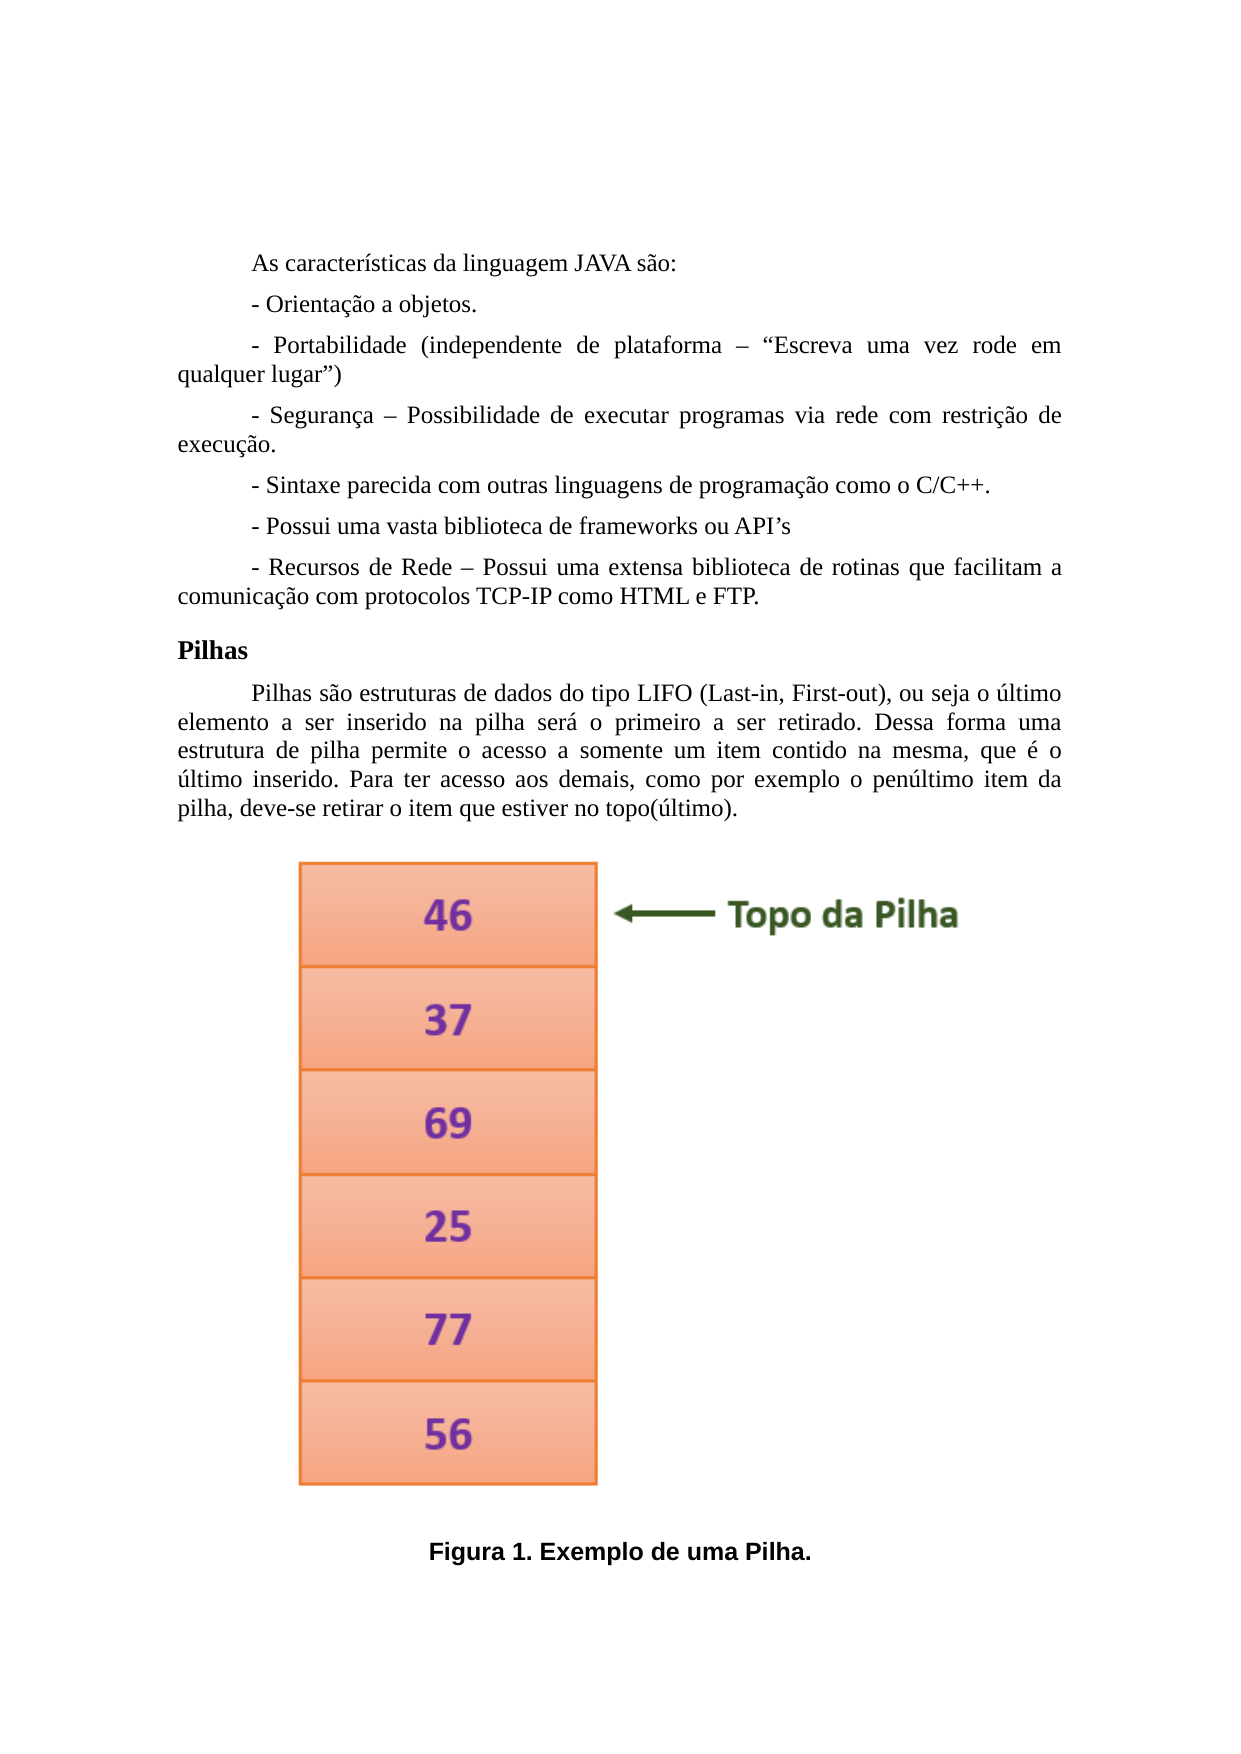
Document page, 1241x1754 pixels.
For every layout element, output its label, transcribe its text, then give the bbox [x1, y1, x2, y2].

text - Segurança – Possibilidade de executar programas via rede com restrição de execução. [177, 400, 1063, 457]
text - Recursos de Rede – Possui uma extensa biblioteca de rotinas que facilitam a comunicação com protocolos TCP-IP como HTML e FTP. [177, 552, 1063, 610]
text As características da linguagem JAVA são: [177, 248, 1063, 277]
text - Possui uma vasta biblioteca de frameworks ou API’s [177, 511, 1063, 540]
text Figura 1. Exemplo de uma Pilha. [224, 1537, 1016, 1566]
text - Sintaxe parecida com outras linguagens de programação como o C/C++. [177, 470, 1063, 499]
text Pilhas são estruturas de dados do tipo LIFO (Last-in, First-out), ou seja o último elemento a ser inserido na pilha será o primeiro a ser retirado. Dessa forma uma estrutura de pilha permite o acesso a somente um item contido na mesma, que é o último inserido. Para ter acesso aos demais, como por exemplo o penúltimo item da pilha, deve-se retirar o item que estiver no topo(último). [177, 678, 1063, 822]
title Pilhas [177, 634, 1063, 666]
text - Portabilidade (independente de plataforma – “Escreva uma vez rode em qualquer lugar”) [177, 330, 1063, 388]
text - Orientação a objetos. [177, 289, 1063, 318]
